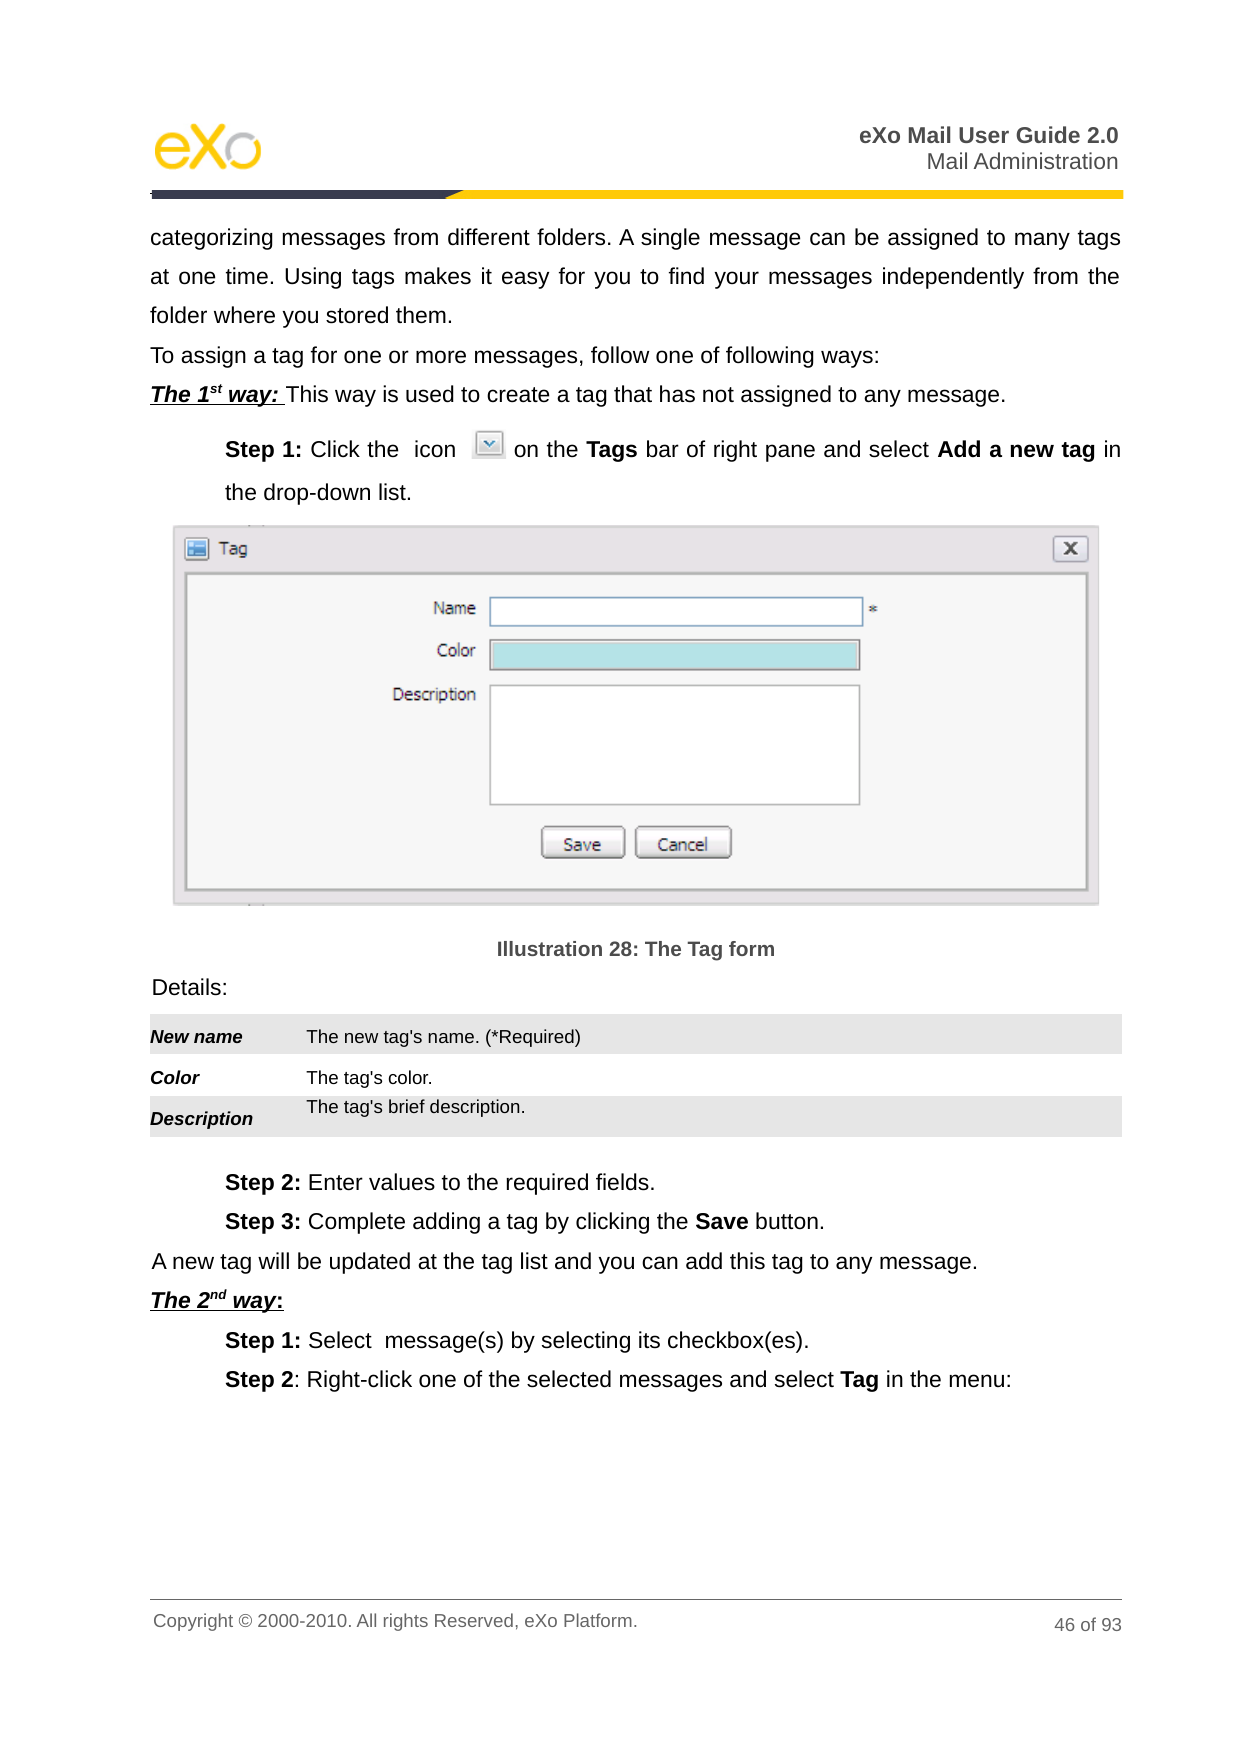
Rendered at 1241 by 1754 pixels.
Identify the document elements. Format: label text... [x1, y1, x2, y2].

list Step 2: Enter values to the required fields. [187, 1169, 1122, 1195]
table_header New name [150, 1014, 306, 1054]
picture [151, 190, 1124, 199]
table_cell The tag's brief description. [306, 1096, 1122, 1137]
text categorizing messages from different folders. A single message can be assigned to many tags at one time. Using tags makes it easy for you to find your messages independently from the folder where you stored them. [150, 223, 1122, 329]
picture [471, 428, 507, 459]
text To assign a tag for one or more messages, follow one of following ways: [150, 342, 1122, 368]
text The 1st way: This way is used to create a tag that has not assigned to any message. [150, 381, 1122, 408]
table_cell Color [150, 1055, 306, 1096]
picture [155, 123, 262, 170]
picture [172, 525, 1100, 906]
table_cell The tag's color. [306, 1055, 1122, 1096]
text The 2nd way: [150, 1287, 1122, 1314]
table_header The new tag's name. (*Required) [306, 1014, 1122, 1054]
list Step 1: Select message(s) by selecting its checkbox(es). [187, 1327, 1122, 1353]
list A new tag will be updated at the tag list and you can add this tag to any message. [114, 1248, 1122, 1274]
list Details: [114, 518, 1122, 1000]
list Step 3: Complete adding a tag by clicking the Save button. [187, 1208, 1122, 1235]
list Illustration 28: The Tag form [168, 593, 1104, 961]
table_cell Description [150, 1096, 306, 1137]
list Step 2: Right-click one of the selected messages and select Tag in the menu: [187, 1366, 1122, 1393]
list Step 1: Click the icon on the Tags bar of right pane and select Add a new tag in the drop-down list. [187, 421, 1122, 505]
